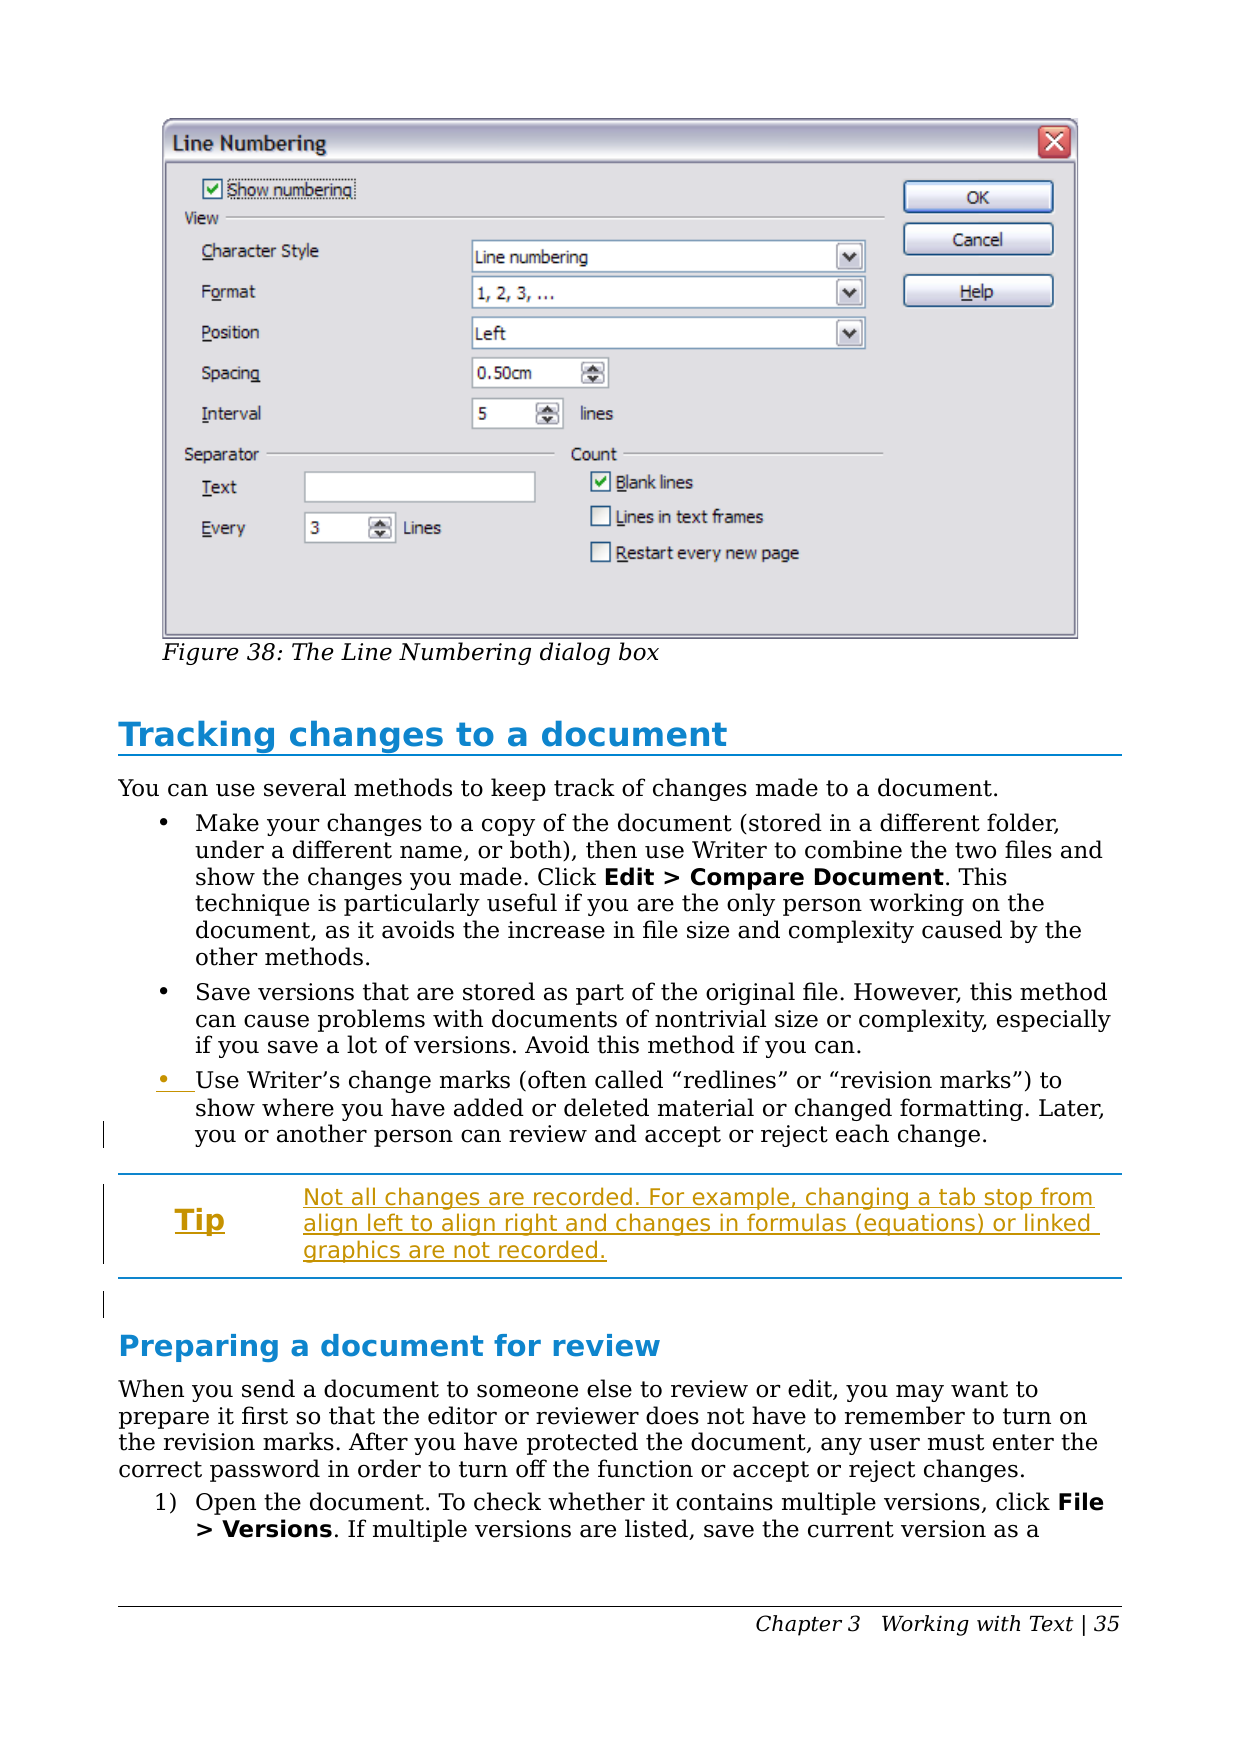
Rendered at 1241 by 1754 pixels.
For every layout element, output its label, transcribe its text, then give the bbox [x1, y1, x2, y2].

list Make your changes to a copy of the document (stored in a different folder, under a different name, or both), then use Writer to combine the two files and show the changes you made. Click Edit > Compare Document. This technique is particularly useful if you are the only person working on the document, as it avoids the increase in file size and complexity caused by the other methods. [156, 808, 1122, 971]
list You can use several methods to keep track of changes made to a document. [118, 775, 1122, 802]
list Open the document. To check whether it contains multiple versions, click File > Versions. If multiple versions are listed, save the current version as a [177, 1489, 1122, 1543]
picture [162, 118, 1079, 639]
list Use Writer’s change marks (often called “redlines” or “revision marks”) to show where you have added or deleted material or changed formatting. Later, you or another person can review and accept or reject each change. [156, 1066, 1122, 1148]
text Figure 38: The Line Numbering dialog box [162, 639, 1078, 665]
list When you send a document to someone else to review or edit, you may want to prepare it first so that the editor or reviewer does not have to remember to turn on the revision marks. After you have protected the document, any user must enter the correct password in order to turn off the function or accept or reject changes. [118, 1376, 1122, 1483]
subtitle Tracking changes to a document [118, 715, 1122, 754]
subtitle Preparing a document for review [118, 1330, 1122, 1364]
list Save versions that are stored as part of the original file. However, this method can cause problems with documents of nontrivial size or complexity, especially if you save a lot of versions. Avoid this method if you can. [156, 977, 1122, 1059]
table_header Tip [118, 1175, 281, 1277]
table_header Not all changes are recorded. For example, changing a tab stop from align left to align right and changes in formulas (equations) or linked graphics are not recorded. [281, 1175, 1122, 1277]
